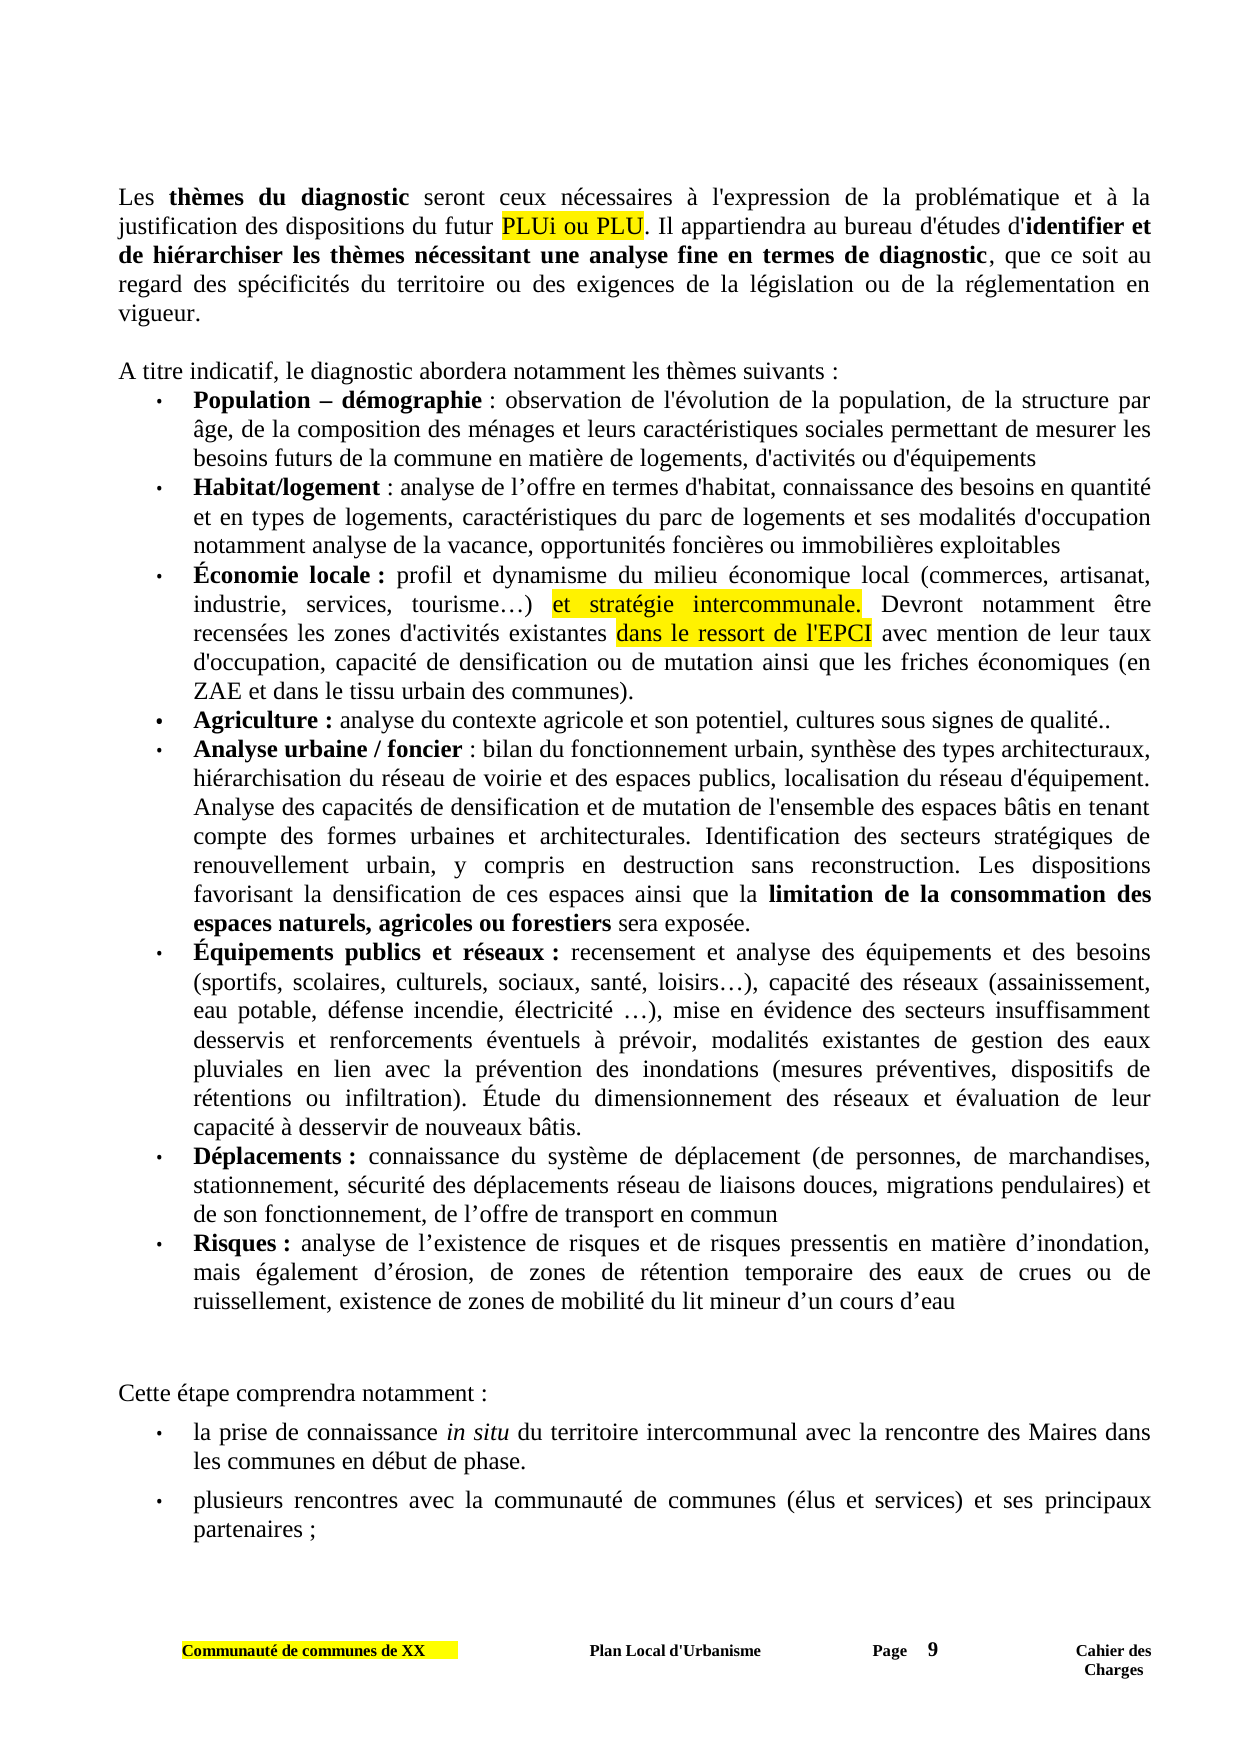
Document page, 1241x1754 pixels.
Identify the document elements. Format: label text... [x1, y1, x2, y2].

list Analyse urbaine / foncier : bilan du fonctionnement urbain, synthèse des types architecturaux, hiérarchisation du réseau de voirie et des espaces publics, localisation du réseau d'équipement. Analyse des capacités de densification et de mutation de l'ensemble des espaces bâtis en tenant compte des formes urbaines et architecturales. Identification des secteurs stratégiques de renouvellement urbain, y compris en destruction sans reconstruction. Les dispositions favorisant la densification de ces espaces ainsi que la limitation de la consommation des espaces naturels, agricoles ou forestiers sera exposée. [156, 734, 1152, 937]
list la prise de connaissance in situ du territoire intercommunal avec la rencontre des Maires dans les communes en début de phase. [156, 1417, 1152, 1475]
list Économie locale : profil et dynamisme du milieu économique local (commerces, artisanat, industrie, services, tourisme…) et stratégie intercommunale. Devront notamment être recensées les zones d'activités existantes dans le ressort de l'EPCI avec mention de leur taux d'occupation, capacité de densification ou de mutation ainsi que les friches économiques (en ZAE et dans le tissu urbain des communes). [156, 559, 1152, 705]
list Risques : analyse de l’existence de risques et de risques pressentis en matière d’inondation, mais également d’érosion, de zones de rétention temporaire des eaux de crues ou de ruissellement, existence de zones de mobilité du lit mineur d’un cours d’eau [156, 1228, 1152, 1315]
list plusieurs rencontres avec la communauté de communes (élus et services) et ses principaux partenaires ; [156, 1485, 1152, 1543]
text Cette étape comprendra notamment : [118, 1377, 1152, 1406]
list Déplacements : connaissance du système de déplacement (de personnes, de marchandises, stationnement, sécurité des déplacements réseau de liaisons douces, migrations pendulaires) et de son fonctionnement, de l’offre de transport en commun [156, 1141, 1152, 1228]
list Population – démographie : observation de l'évolution de la population, de la structure par âge, de la composition des ménages et leurs caractéristiques sociales permettant de mesurer les besoins futurs de la commune en matière de logements, d'activités ou d'équipements [156, 385, 1152, 472]
list Habitat/logement : analyse de l’offre en termes d'habitat, connaissance des besoins en quantité et en types de logements, caractéristiques du parc de logements et ses modalités d'occupation notamment analyse de la vacance, opportunités foncières ou immobilières exploitables [156, 472, 1152, 559]
list Agriculture : analyse du contexte agricole et son potentiel, cultures sous signes de qualité.. [156, 705, 1152, 734]
text Les thèmes du diagnostic seront ceux nécessaires à l'expression de la problématique et à la justification des dispositions du futur PLUi ou PLU. Il appartiendra au bureau d'études d'identifier et de hiérarchiser les thèmes nécessitant une analyse fine en termes de diagnostic, que ce soit au regard des spécificités du territoire ou des exigences de la législation ou de la réglementation en vigueur. [118, 182, 1152, 327]
text A titre indicatif, le diagnostic abordera notamment les thèmes suivants : [118, 356, 1152, 385]
list Équipements publics et réseaux : recensement et analyse des équipements et des besoins (sportifs, scolaires, culturels, sociaux, santé, loisirs…), capacité des réseaux (assainissement, eau potable, défense incendie, électricité …), mise en évidence des secteurs insuffisamment desservis et renforcements éventuels à prévoir, modalités existantes de gestion des eaux pluviales en lien avec la prévention des inondations (mesures préventives, dispositifs de rétentions ou infiltration). Étude du dimensionnement des réseaux et évaluation de leur capacité à desservir de nouveaux bâtis. [156, 937, 1152, 1141]
